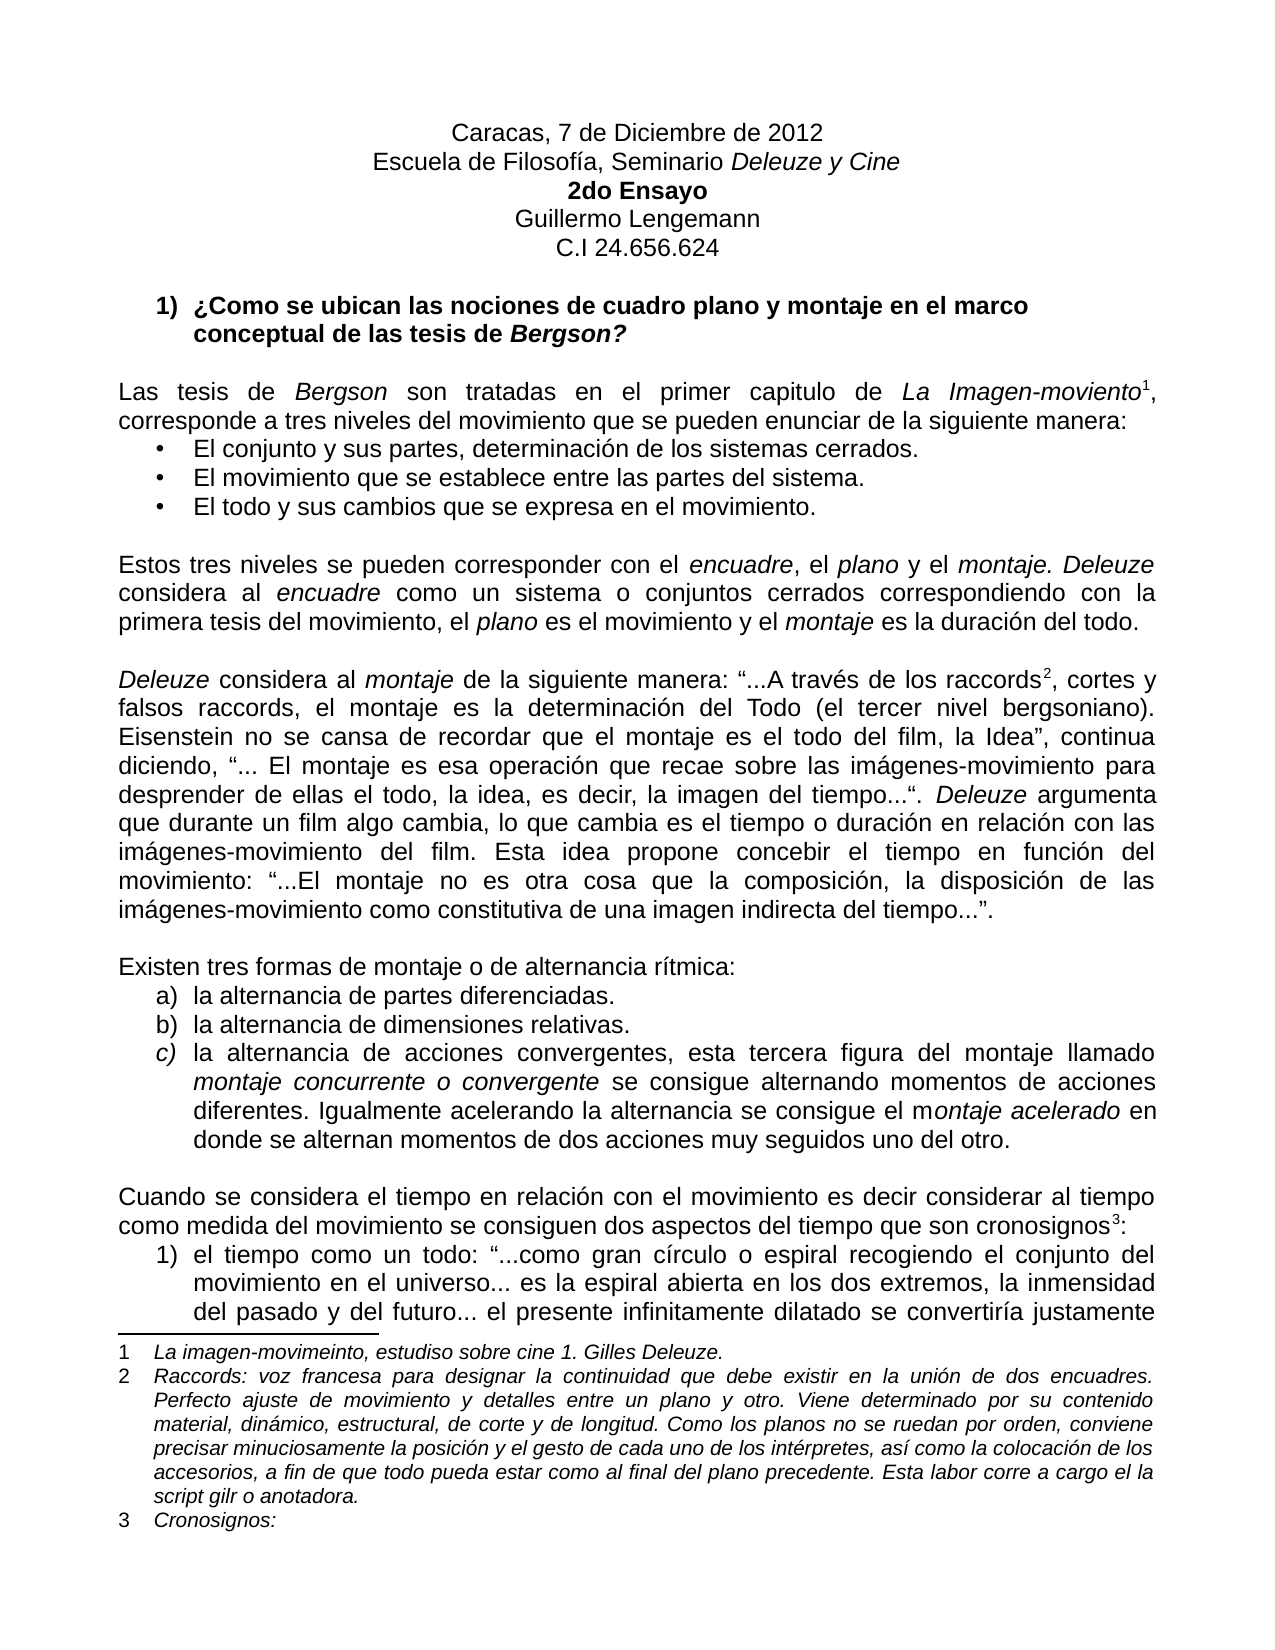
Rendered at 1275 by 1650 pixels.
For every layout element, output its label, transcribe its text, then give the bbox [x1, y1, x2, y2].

list el tiempo como un todo: “...como gran círculo o espiral recogiendo el conjunto del movimiento en el universo... es la espiral abierta en los dos extremos, la inmensidad del pasado y del futuro... el presente infinitamente dilatado se convertiría justamente [156, 1240, 1157, 1326]
list ¿Como se ubican las nociones de cuadro plano y montaje en el marco conceptual de las tesis de Bergson? [156, 291, 1157, 348]
text Deleuze considera al montaje de la siguiente manera: “...A través de los raccords, cortes y falsos raccords, el montaje es la determinación del Todo (el tercer nivel bergsoniano). Eisenstein no se cansa de recordar que el montaje es el todo del film, la Idea”, continua diciendo, “... El montaje es esa operación que recae sobre las imágenes-movimiento para desprender de ellas el todo, la idea, es decir, la imagen del tiempo...“. Deleuze argumenta que durante un film algo cambia, lo que cambia es el tiempo o duración en relación con las imágenes-movimiento del film. Esta idea propone concebir el tiempo en función del movimiento: “...El montaje no es otra cosa que la composición, la disposición de las imágenes-movimiento como constitutiva de una imagen indirecta del tiempo...”. [118, 665, 1157, 923]
list El conjunto y sus partes, determinación de los sistemas cerrados. [156, 434, 1157, 463]
list la alternancia de dimensiones relativas. [156, 1010, 1157, 1038]
list El movimiento que se establece entre las partes del sistema. [156, 463, 1157, 492]
text La imagen-movimeinto, estudiso sobre cine 1. Gilles Deleuze. [118, 1340, 1157, 1364]
text Las tesis de Bergson son tratadas en el primer capitulo de La Imagen-moviento, corresponde a tres niveles del movimiento que se pueden enunciar de la siguiente manera: [118, 377, 1157, 434]
list El todo y sus cambios que se expresa en el movimiento. [156, 492, 1157, 521]
list la alternancia de partes diferenciadas. [156, 981, 1157, 1010]
text Existen tres formas de montaje o de alternancia rítmica: [118, 952, 1157, 981]
text Guillermo Lengemann [118, 204, 1157, 233]
text Caracas, 7 de Diciembre de 2012 [118, 118, 1157, 147]
text Cronosignos: [118, 1508, 1157, 1532]
text Estos tres niveles se pueden corresponder con el encuadre, el plano y el montaje. Deleuze considera al encuadre como un sistema o conjuntos cerrados correspondiendo con la primera tesis del movimiento, el plano es el movimiento y el montaje es la duración del todo. [118, 550, 1157, 636]
list la alternancia de acciones convergentes, esta tercera figura del montaje llamado montaje concurrente o convergente se consigue alternando momentos de acciones diferentes. Igualmente acelerando la alternancia se consigue el montaje acelerado en donde se alternan momentos de dos acciones muy seguidos uno del otro. [156, 1038, 1157, 1153]
text 2do Ensayo [118, 176, 1157, 204]
text Escuela de Filosofía, Seminario Deleuze y Cine [118, 147, 1157, 176]
text C.I 24.656.624 [118, 233, 1157, 262]
text Raccords: voz francesa para designar la continuidad que debe existir en la unión de dos encuadres. Perfecto ajuste de movimiento y detalles entre un plano y otro. Viene determinado por su contenido material, dinámico, estructural, de corte y de longitud. Como los planos no se ruedan por orden, conviene precisar minuciosamente la posición y el gesto de cada uno de los intérpretes, así como la colocación de los accesorios, a fin de que todo pueda estar como al final del plano precedente. Esta labor corre a cargo el la script gilr o anotadora. [118, 1364, 1157, 1508]
text Cuando se considera el tiempo en relación con el movimiento es decir considerar al tiempo como medida del movimiento se consiguen dos aspectos del tiempo que son cronosignos: [118, 1182, 1157, 1240]
